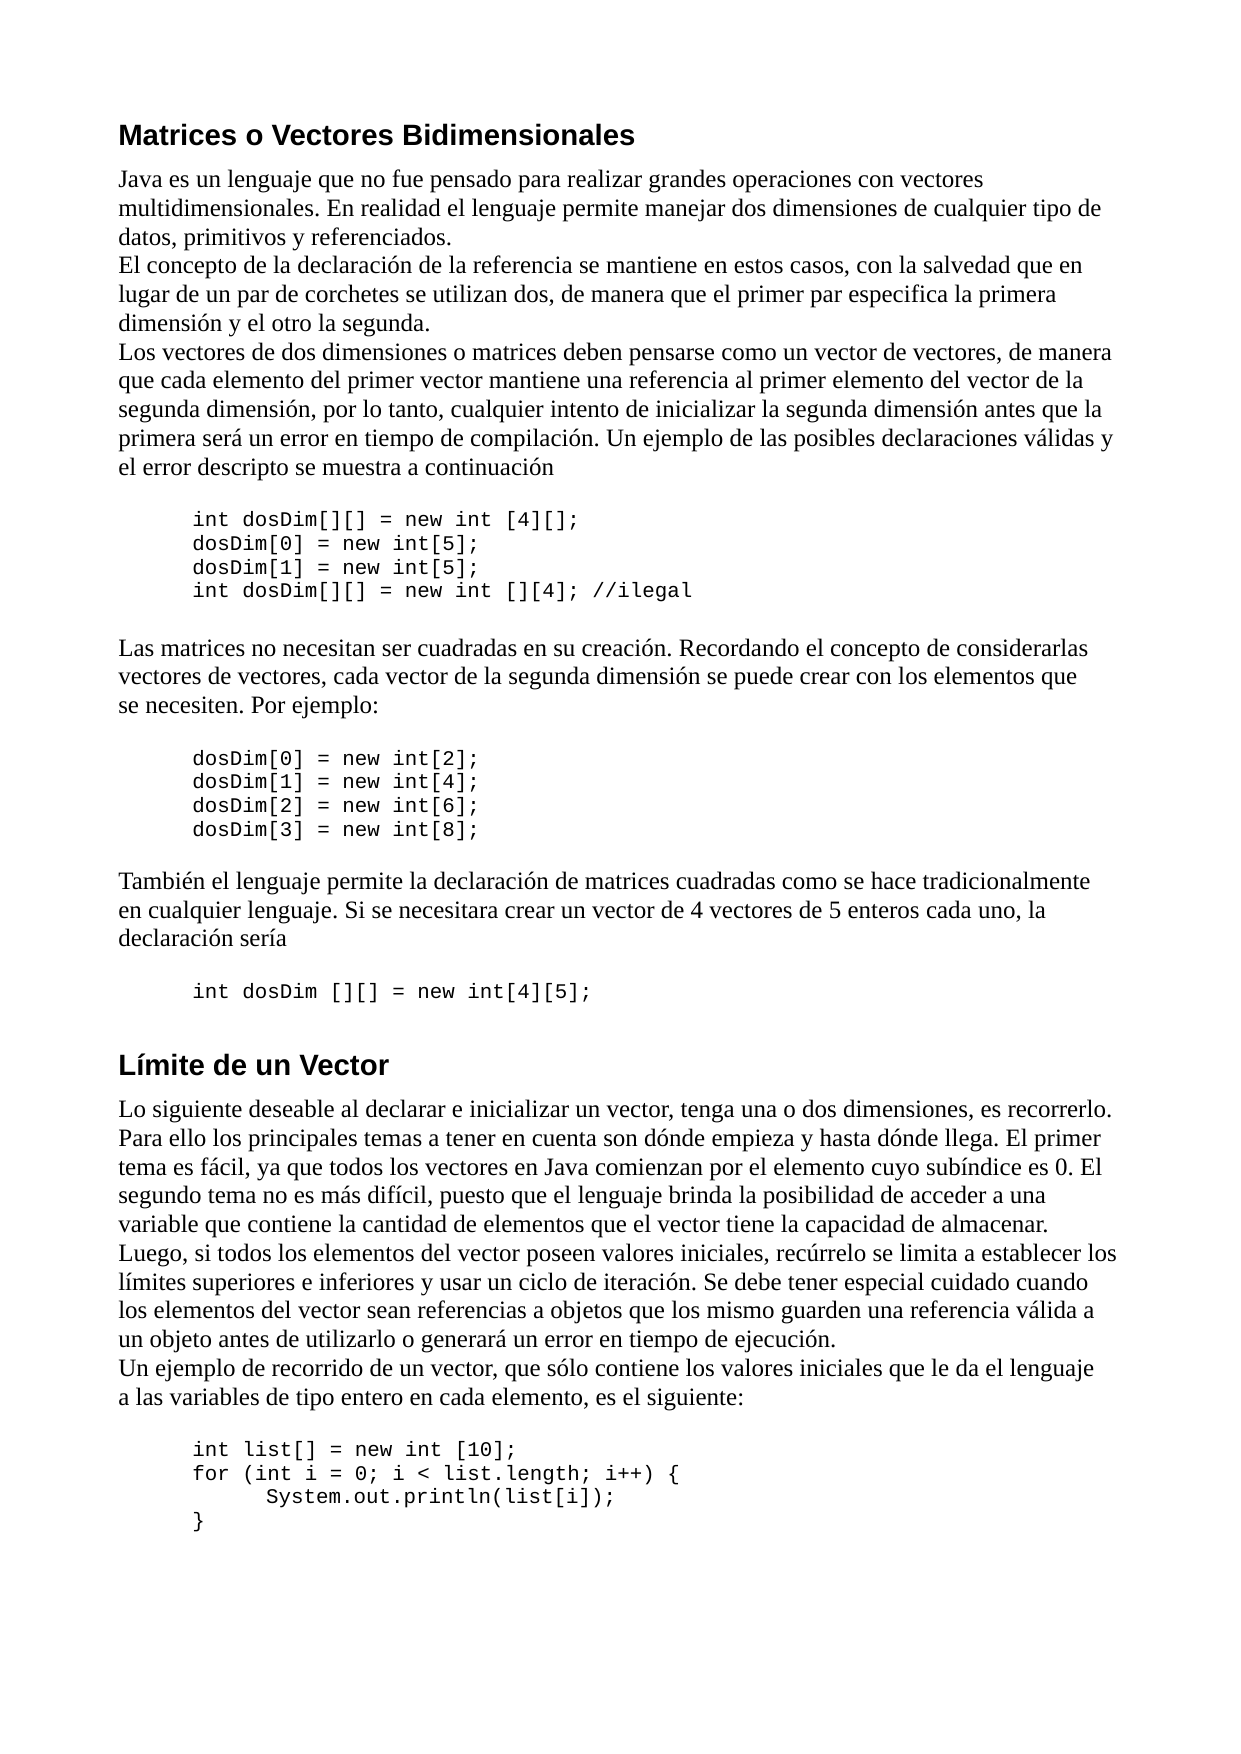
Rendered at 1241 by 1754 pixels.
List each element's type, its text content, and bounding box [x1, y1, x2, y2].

text dosDim[2] = new int[6]; [118, 795, 1122, 819]
text El concepto de la declaración de la referencia se mantiene en estos casos, con la salvedad que en [118, 251, 1122, 279]
text dosDim[0] = new int[5]; [118, 533, 1122, 557]
text Lo siguiente deseable al declarar e inicializar un vector, tenga una o dos dimensiones, es recorrerlo. Para ello los principales temas a tener en cuenta son dónde empieza y hasta dónde llega. El primer tema es fácil, ya que todos los vectores en Java comienzan por el elemento cuyo subíndice es 0. El segundo tema no es más difícil, puesto que el lenguaje brinda la posibilidad de acceder a una variable que contiene la cantidad de elementos que el vector tiene la capacidad de almacenar. [118, 1094, 1122, 1238]
text System.out.println(list[i]); [118, 1486, 1122, 1510]
text en cualquier lenguaje. Si se necesitara crear un vector de 4 vectores de 5 enteros cada uno, la [118, 895, 1122, 923]
text for (int i = 0; i < list.length; i++) { [118, 1463, 1122, 1486]
text se necesiten. Por ejemplo: [118, 690, 1122, 719]
text int dosDim[][] = new int [4][]; [118, 509, 1122, 533]
text lugar de un par de corchetes se utilizan dos, de manera que el primer par especifica la primera [118, 279, 1122, 308]
text dosDim[0] = new int[2]; [118, 748, 1122, 771]
text dimensión y el otro la segunda. [118, 308, 1122, 337]
text También el lenguaje permite la declaración de matrices cuadradas como se hace tradicionalmente [118, 866, 1122, 895]
text dosDim[1] = new int[5]; [118, 557, 1122, 580]
text Los vectores de dos dimensiones o matrices deben pensarse como un vector de vectores, de manera que cada elemento del primer vector mantiene una referencia al primer elemento del vector de la segunda dimensión, por lo tanto, cualquier intento de inicializar la segunda dimensión antes que la primera será un error en tiempo de compilación. Un ejemplo de las posibles declaraciones válidas y el error descripto se muestra a continuación [118, 337, 1122, 481]
text dosDim[3] = new int[8]; [118, 819, 1122, 842]
text int dosDim[][] = new int [][4]; //ilegal [118, 580, 1122, 604]
text Java es un lenguaje que no fue pensado para realizar grandes operaciones con vectores multidimensionales. En realidad el lenguaje permite manejar dos dimensiones de cualquier tipo de [118, 164, 1122, 222]
text int dosDim [][] = new int[4][5]; [118, 981, 1122, 1004]
text Un ejemplo de recorrido de un vector, que sólo contiene los valores iniciales que le da el lenguaje [118, 1353, 1122, 1382]
subtitle Límite de un Vector [118, 1048, 1122, 1082]
text Luego, si todos los elementos del vector poseen valores iniciales, recúrrelo se limita a establecer los límites superiores e inferiores y usar un ciclo de iteración. Se debe tener especial cuidado cuando los elementos del vector sean referencias a objetos que los mismo guarden una referencia válida a un objeto antes de utilizarlo o generará un error en tiempo de ejecución. [118, 1238, 1122, 1353]
text declaración sería [118, 923, 1122, 952]
text a las variables de tipo entero en cada elemento, es el siguiente: [118, 1382, 1122, 1410]
text int list[] = new int [10]; [118, 1439, 1122, 1463]
text vectores de vectores, cada vector de la segunda dimensión se puede crear con los elementos que [118, 661, 1122, 690]
text } [118, 1510, 1122, 1534]
subtitle Matrices o Vectores Bidimensionales [118, 118, 1122, 152]
text Las matrices no necesitan ser cuadradas en su creación. Recordando el concepto de considerarlas [118, 633, 1122, 661]
text datos, primitivos y referenciados. [118, 222, 1122, 251]
text dosDim[1] = new int[4]; [118, 771, 1122, 795]
